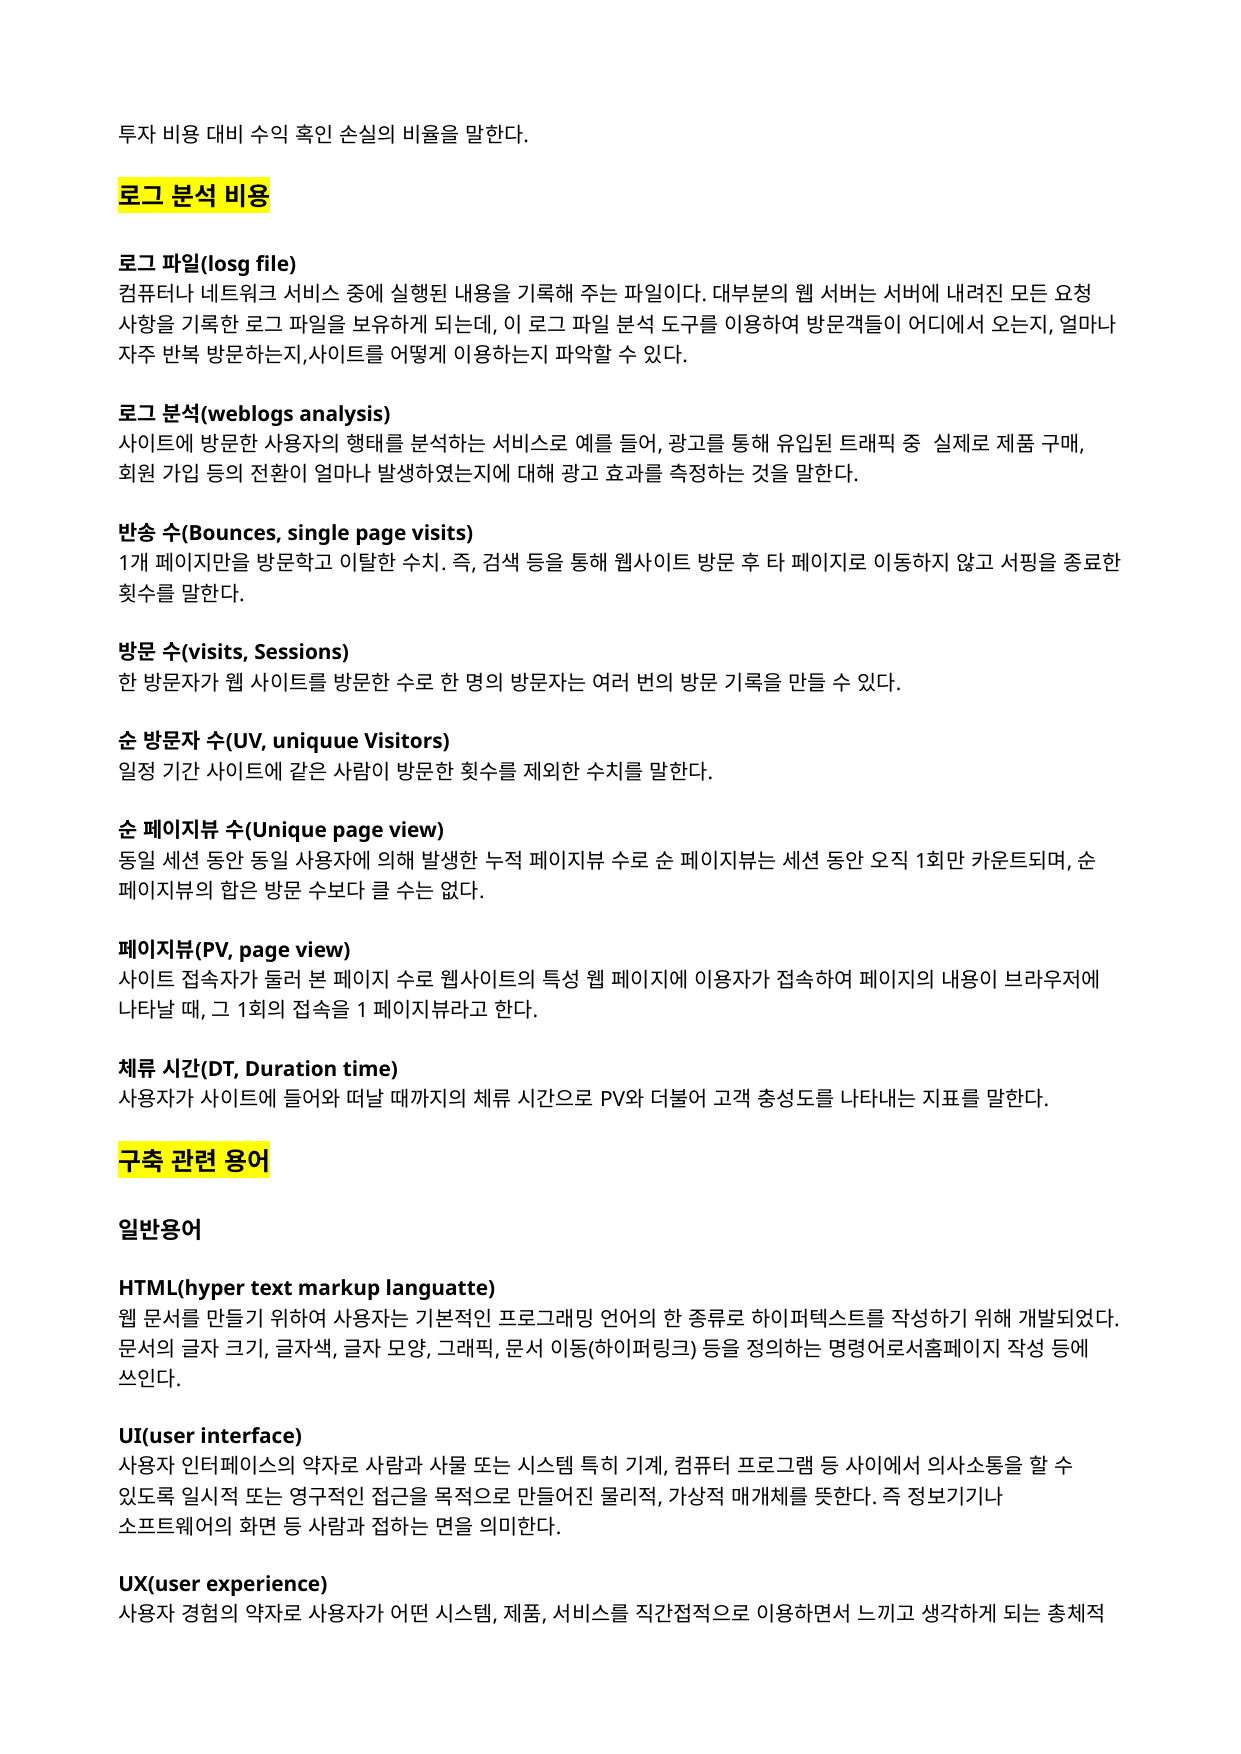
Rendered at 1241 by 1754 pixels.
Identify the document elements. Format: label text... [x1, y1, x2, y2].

text 사이트에 방문한 사용자의 행태를 분석하는 서비스로 예를 들어, 광고를 통해 유입된 트래픽 중 실제로 제품 구매, 회원 가입 등의 전환이 얼마나 발생하였는지에 대해 광고 효과를 측정하는 것을 말한다. [118, 427, 1122, 488]
text 한 방문자가 웹 사이트를 방문한 수로 한 명의 방문자는 여러 번의 방문 기록을 만들 수 있다. [118, 666, 1122, 696]
text 순 페이지뷰 수(Unique page view) [118, 814, 1122, 844]
text 반송 수(Bounces, single page visits) [118, 516, 1122, 547]
text 로그 분석 비용 [118, 177, 1122, 213]
text 순 방문자 수(UV, uniquue Visitors) [118, 725, 1122, 755]
text UX(user experience) [118, 1569, 1122, 1597]
text 로그 분석(weblogs analysis) [118, 397, 1122, 427]
text 투자 비용 대비 수익 혹인 손실의 비율을 말한다. [118, 118, 1122, 148]
text 동일 세션 동안 동일 사용자에 의해 발생한 누적 페이지뷰 수로 순 페이지뷰는 세션 동안 오직 1회만 카운트되며, 순 페이지뷰의 합은 방문 수보다 클 수는 없다. [118, 844, 1122, 905]
text 일정 기간 사이트에 같은 사람이 방문한 횟수를 제외한 수치를 말한다. [118, 755, 1122, 785]
text 로그 파일(losg file) [118, 247, 1122, 277]
text 웹 문서를 만들기 위하여 사용자는 기본적인 프로그래밍 언어의 한 종류로 하이퍼텍스트를 작성하기 위해 개발되었다. 문서의 글자 크기, 글자색, 글자 모양, 그래픽, 문서 이동(하이퍼링크) 등을 정의하는 명령어로서홈페이지 작성 등에 쓰인다. [118, 1302, 1122, 1393]
text 페이지뷰(PV, page view) [118, 933, 1122, 963]
text 컴퓨터나 네트워크 서비스 중에 실행된 내용을 기록해 주는 파일이다. 대부분의 웹 서버는 서버에 내려진 모든 요청 사항을 기록한 로그 파일을 보유하게 되는데, 이 로그 파일 분석 도구를 이용하여 방문객들이 어디에서 오는지, 얼마나 자주 반복 방문하는지,사이트를 어떻게 이용하는지 파악할 수 있다. [118, 277, 1122, 368]
text 사용자가 사이트에 들어와 떠날 때까지의 체류 시간으로 PV와 더불어 고객 충성도를 나타내는 지표를 말한다. [118, 1083, 1122, 1113]
text 사이트 접속자가 둘러 본 페이지 수로 웹사이트의 특성 웹 페이지에 이용자가 접속하여 페이지의 내용이 브라우저에 나타날 때, 그 1회의 접속을 1 페이지뷰라고 한다. [118, 963, 1122, 1024]
text 일반용어 [118, 1212, 1122, 1245]
text 사용자 인터페이스의 약자로 사람과 사물 또는 시스템 특히 기계, 컴퓨터 프로그램 등 사이에서 의사소통을 할 수 있도록 일시적 또는 영구적인 접근을 목적으로 만들어진 물리적, 가상적 매개체를 뜻한다. 즉 정보기기나 소프트웨어의 화면 등 사람과 접하는 면을 의미한다. [118, 1450, 1122, 1541]
text 구축 관련 용어 [118, 1141, 1122, 1178]
text 방문 수(visits, Sessions) [118, 636, 1122, 666]
text UI(user interface) [118, 1421, 1122, 1450]
text 사용자 경험의 약자로 사용자가 어떤 시스템, 제품, 서비스를 직간접적으로 이용하면서 느끼고 생각하게 되는 총체적 [118, 1597, 1122, 1628]
text 1개 페이지만을 방문학고 이탈한 수치. 즉, 검색 등을 통해 웹사이트 방문 후 타 페이지로 이동하지 않고 서핑을 종료한 횟수를 말한다. [118, 547, 1122, 607]
text HTML(hyper text markup languatte) [118, 1273, 1122, 1302]
text 체류 시간(DT, Duration time) [118, 1052, 1122, 1083]
